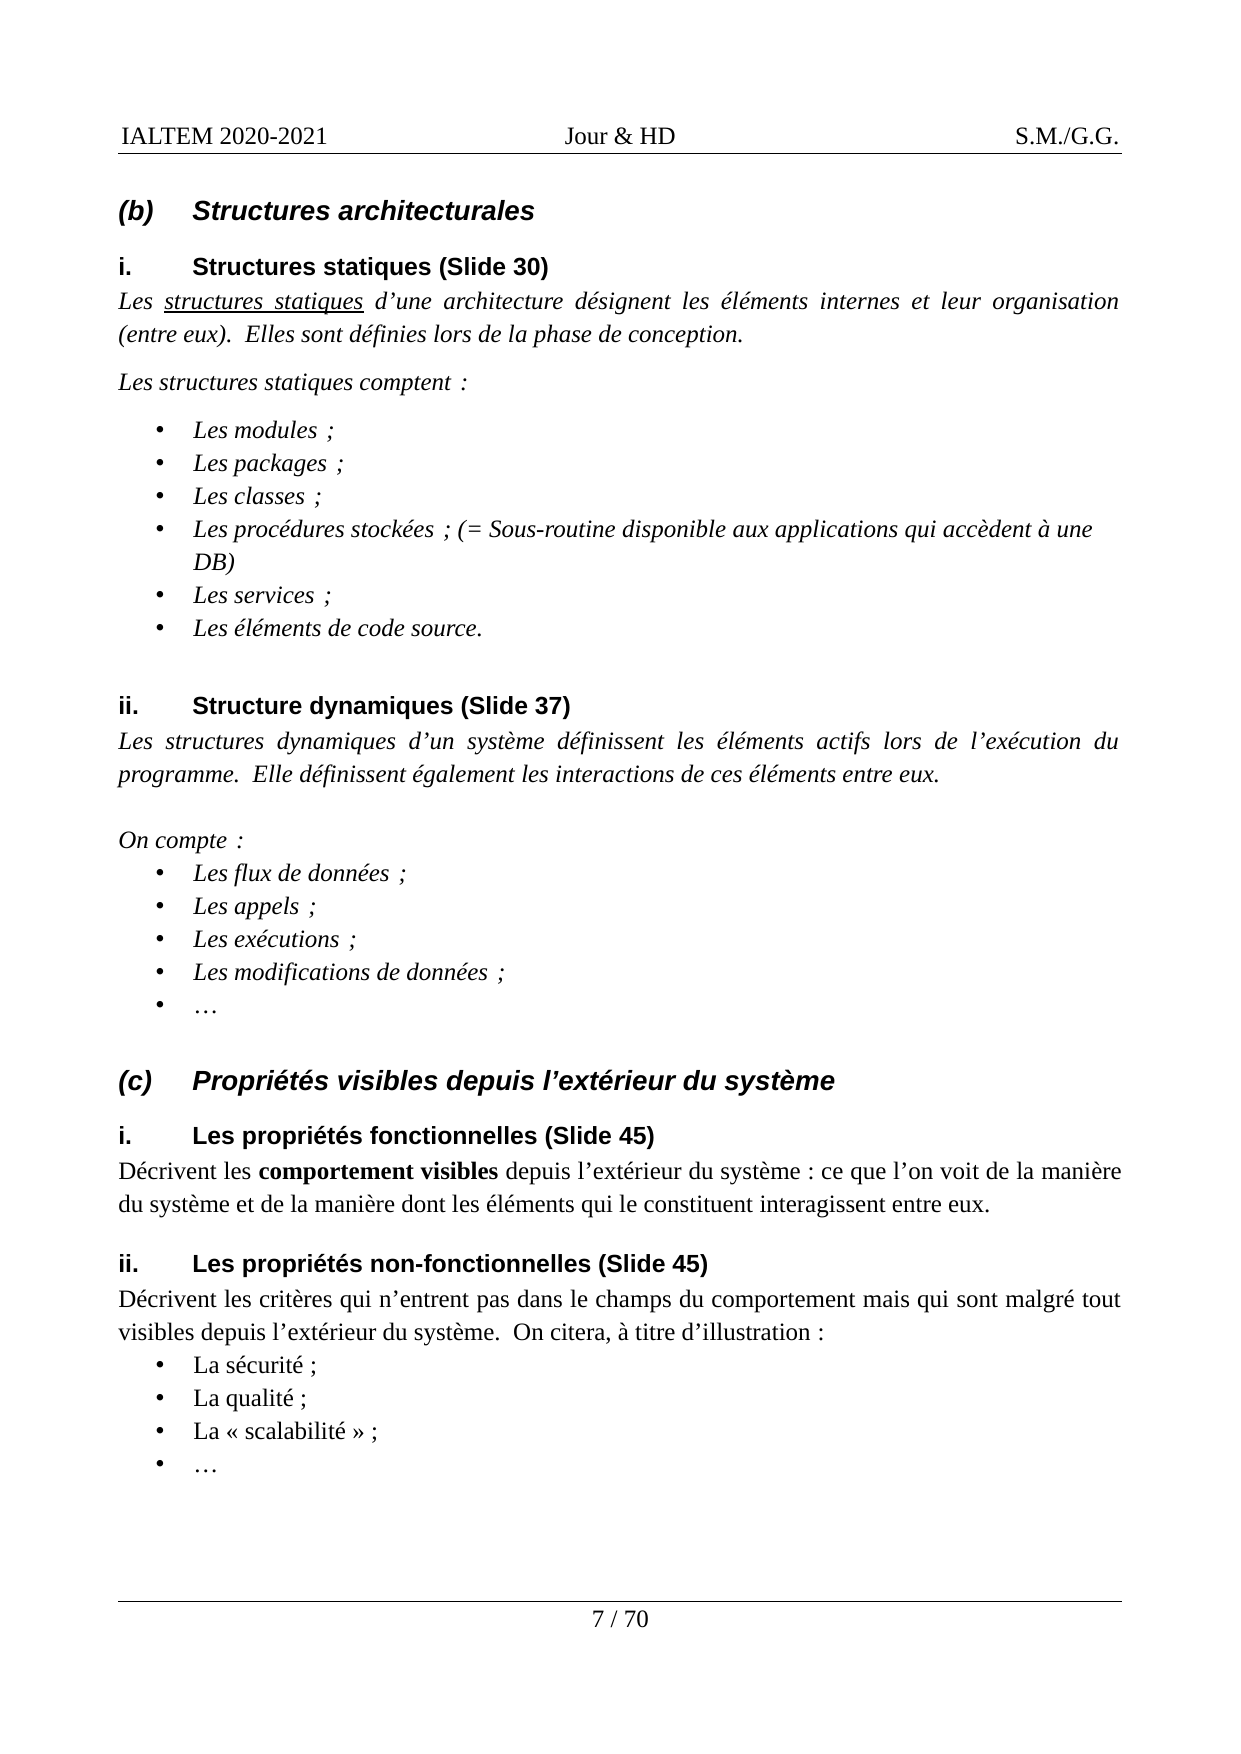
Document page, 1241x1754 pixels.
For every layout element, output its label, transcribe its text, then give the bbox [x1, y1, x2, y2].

list La « scalabilité » ; [156, 1416, 1122, 1445]
list Les modifications de données ; [156, 957, 1122, 986]
text On compte : [118, 825, 1122, 854]
subtitle Structures statiques (Slide 30) [118, 252, 1122, 280]
list … [156, 1449, 1122, 1478]
text Décrivent les comportement visibles depuis l’extérieur du système : ce que l’on voit de la manière du système et de la manière dont les éléments qui le constituent interagissent entre eux. [118, 1156, 1122, 1218]
list La qualité ; [156, 1383, 1122, 1412]
text Les structures statiques comptent : [118, 367, 1122, 396]
text Les structures dynamiques d’un système définissent les éléments actifs lors de l’exécution du programme. Elle définissent également les interactions de ces éléments entre eux. [118, 726, 1122, 788]
subtitle Les propriétés non-fonctionnelles (Slide 45) [118, 1249, 1122, 1278]
subtitle Propriétés visibles depuis l’extérieur du système [118, 1064, 1122, 1096]
subtitle Les propriétés fonctionnelles (Slide 45) [118, 1121, 1122, 1150]
list Les exécutions ; [156, 924, 1122, 953]
list Les appels ; [156, 891, 1122, 920]
list Les services ; [156, 580, 1122, 608]
list … [156, 990, 1122, 1019]
subtitle Structures architecturales [118, 195, 1122, 227]
text Les structures statiques d’une architecture désignent les éléments internes et leur organisation (entre eux). Elles sont définies lors de la phase de conception. [118, 286, 1122, 348]
list Les flux de données ; [156, 858, 1122, 887]
list La sécurité ; [156, 1350, 1122, 1379]
list Les classes ; [156, 481, 1122, 509]
subtitle Structure dynamiques (Slide 37) [118, 691, 1122, 720]
list Les éléments de code source. [156, 613, 1122, 642]
list Les modules ; [156, 415, 1122, 443]
text Décrivent les critères qui n’entrent pas dans le champs du comportement mais qui sont malgré tout visibles depuis l’extérieur du système. On citera, à titre d’illustration : [118, 1284, 1122, 1346]
list Les procédures stockées ; (= Sous-routine disponible aux applications qui accèdent à une DB) [156, 514, 1122, 576]
list Les packages ; [156, 448, 1122, 476]
